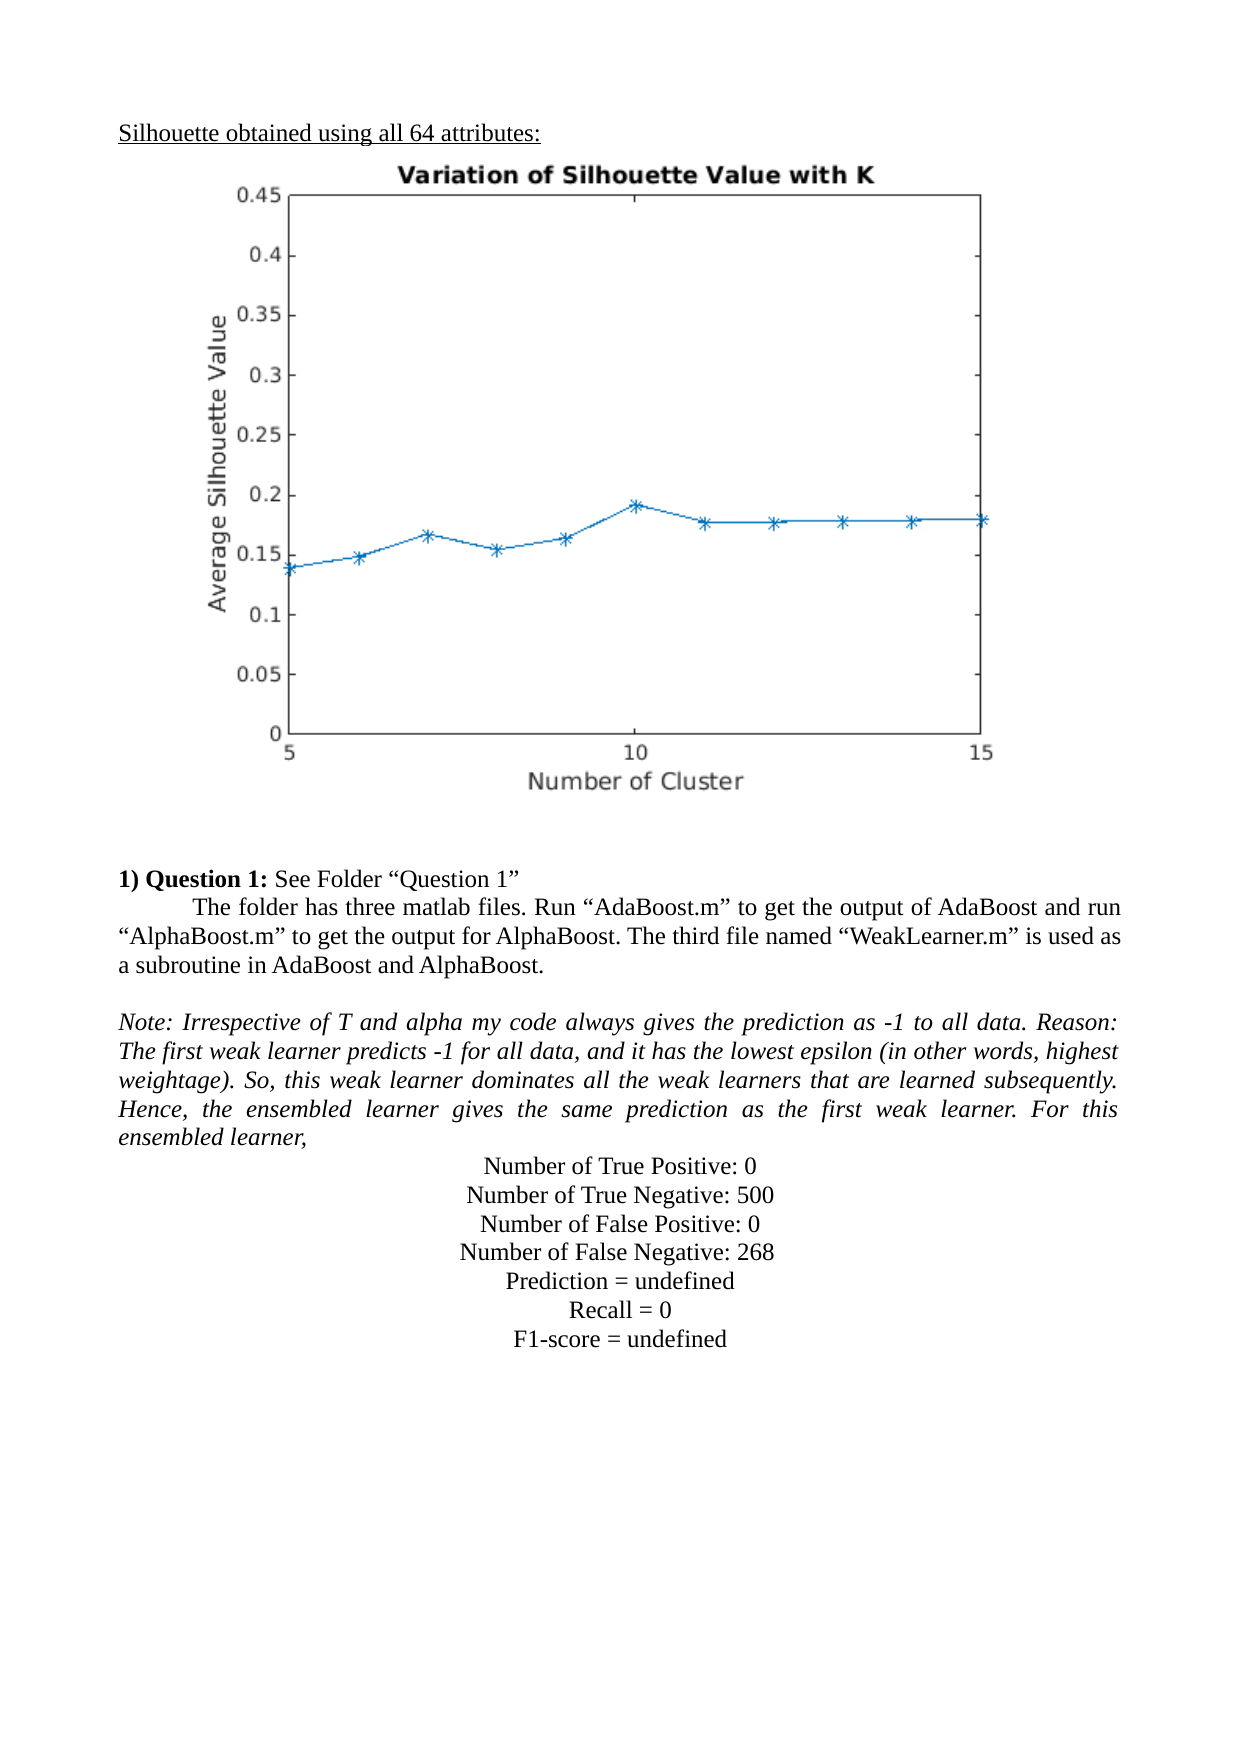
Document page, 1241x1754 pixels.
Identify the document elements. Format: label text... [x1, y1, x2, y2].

text Note: Irrespective of T and alpha my code always gives the prediction as -1 to all data. Reason: The first weak learner predicts -1 for all data, and it has the lowest epsilon (in other words, highest weightage). So, this weak learner dominates all the weak learners that are learned subsequently. Hence, the ensembled learner gives the same prediction as the first weak learner. For this ensembled learner, [118, 1007, 1122, 1151]
text Number of True Positive: 0 [118, 1151, 1122, 1180]
text Prediction = undefined [118, 1266, 1122, 1295]
picture [175, 146, 1066, 807]
text Silhouette obtained using all 64 attributes: [118, 118, 1122, 147]
text Number of False Positive: 0 [118, 1209, 1122, 1237]
text Number of True Negative: 500 [118, 1180, 1122, 1209]
text 1) Question 1: See Folder “Question 1” [118, 864, 1122, 892]
text Recall = 0 [118, 1295, 1122, 1324]
text Number of False Negative: 268 [118, 1237, 1122, 1266]
text The folder has three matlab files. Run “AdaBoost.m” to get the output of AdaBoost and run “AlphaBoost.m” to get the output for AlphaBoost. The third file named “WeakLearner.m” is used as a subroutine in AdaBoost and AlphaBoost. [118, 892, 1122, 979]
text F1-score = undefined [118, 1324, 1122, 1352]
